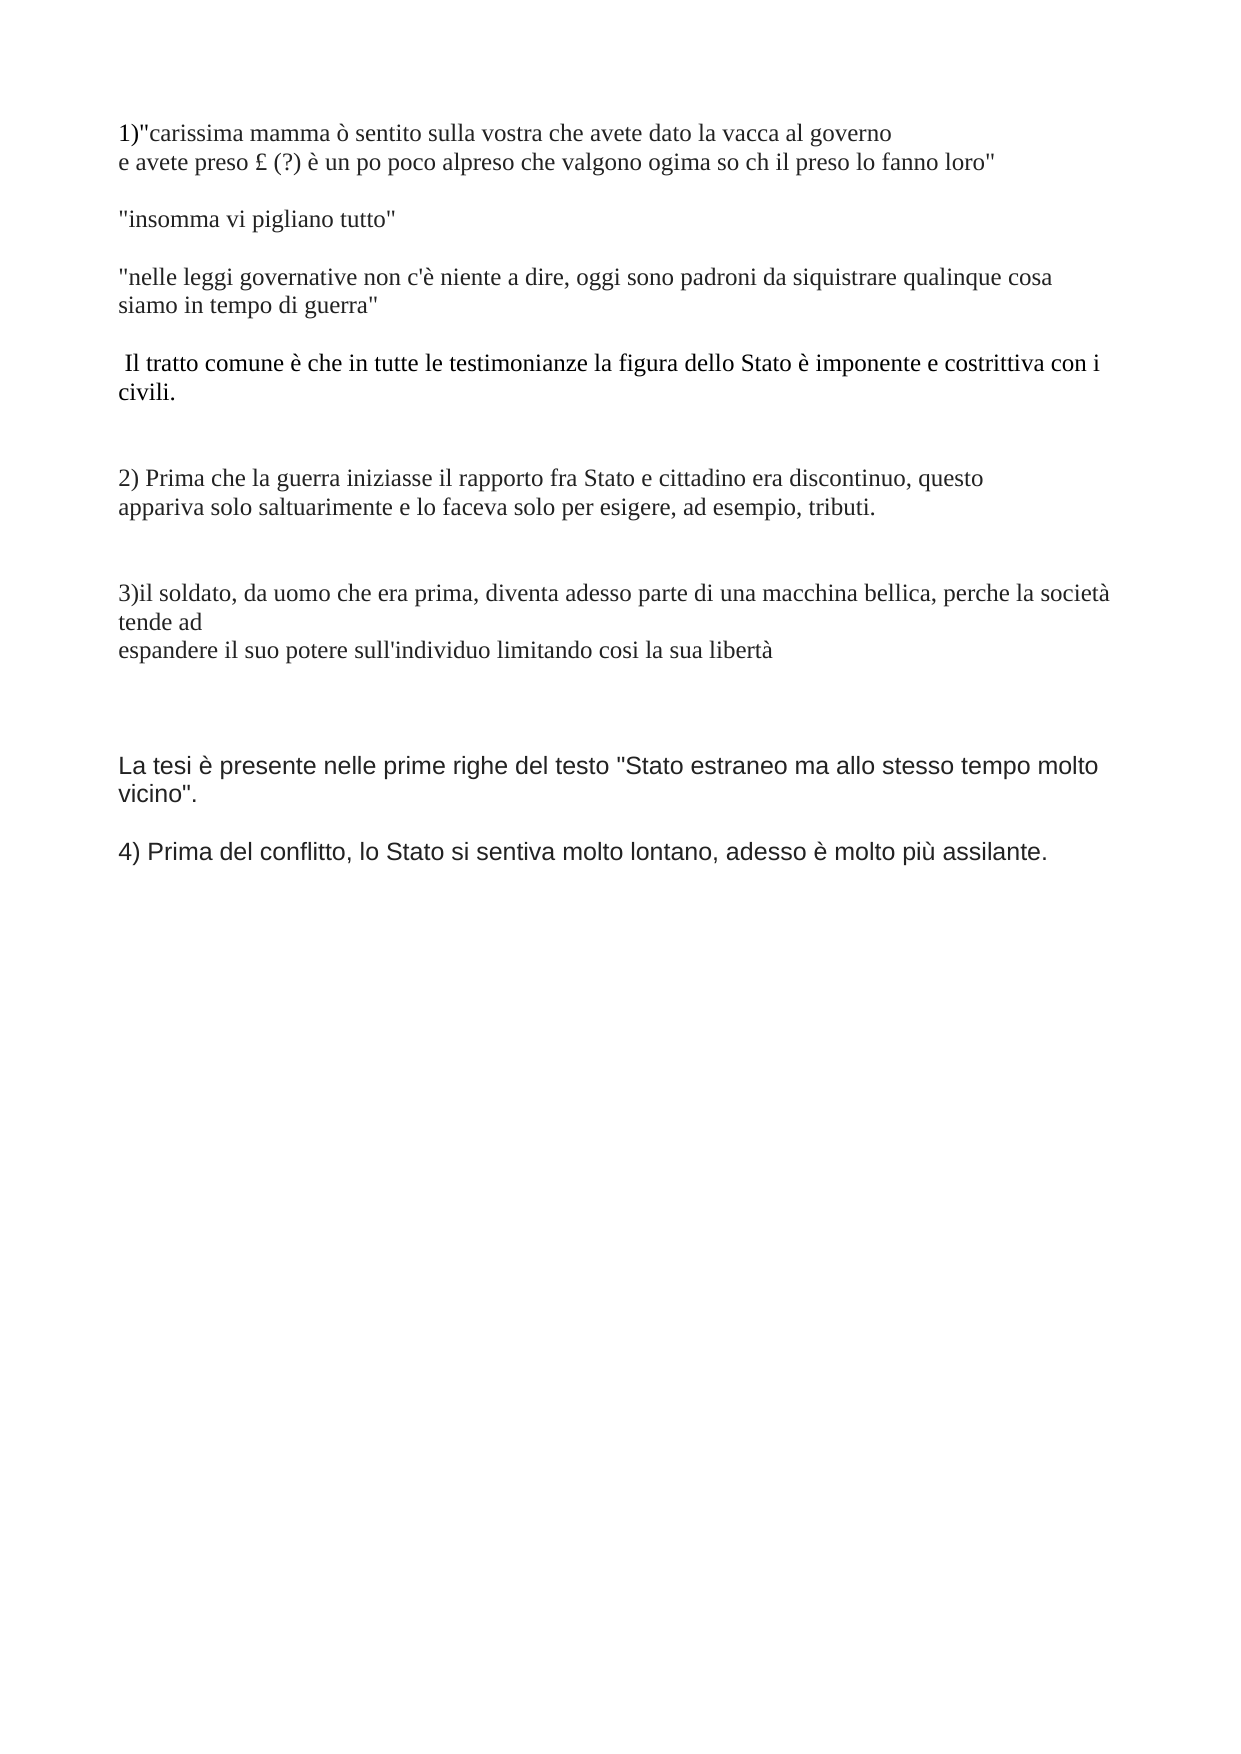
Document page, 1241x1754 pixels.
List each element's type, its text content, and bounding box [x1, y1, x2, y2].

text 4) Prima del conflitto, lo Stato si sentiva molto lontano, adesso è molto più assilante. [118, 837, 1122, 866]
text "insomma vi pigliano tutto" [118, 204, 1122, 233]
text "nelle leggi governative non c'è niente a dire, oggi sono padroni da siquistrare qualinque cosa [118, 262, 1122, 291]
text espandere il suo potere sull'individuo limitando cosi la sua libertà [118, 636, 1122, 664]
text 2) Prima che la guerra iniziasse il rapporto fra Stato e cittadino era discontinuo, questo [118, 463, 1122, 492]
text e avete preso £ (?) è un po poco alpreso che valgono ogima so ch il preso lo fanno loro" [118, 147, 1122, 176]
text La tesi è presente nelle prime righe del testo "Stato estraneo ma allo stesso tempo molto vicino". [118, 751, 1122, 808]
text 3)il soldato, da uomo che era prima, diventa adesso parte di una macchina bellica, perche la società tende ad [118, 578, 1122, 636]
text Il tratto comune è che in tutte le testimonianze la figura dello Stato è imponente e costrittiva con i civili. [118, 348, 1122, 406]
text siamo in tempo di guerra" [118, 291, 1122, 319]
text appariva solo saltuarimente e lo faceva solo per esigere, ad esempio, tributi. [118, 492, 1122, 521]
text 1)"carissima mamma ò sentito sulla vostra che avete dato la vacca al governo [118, 118, 1122, 147]
